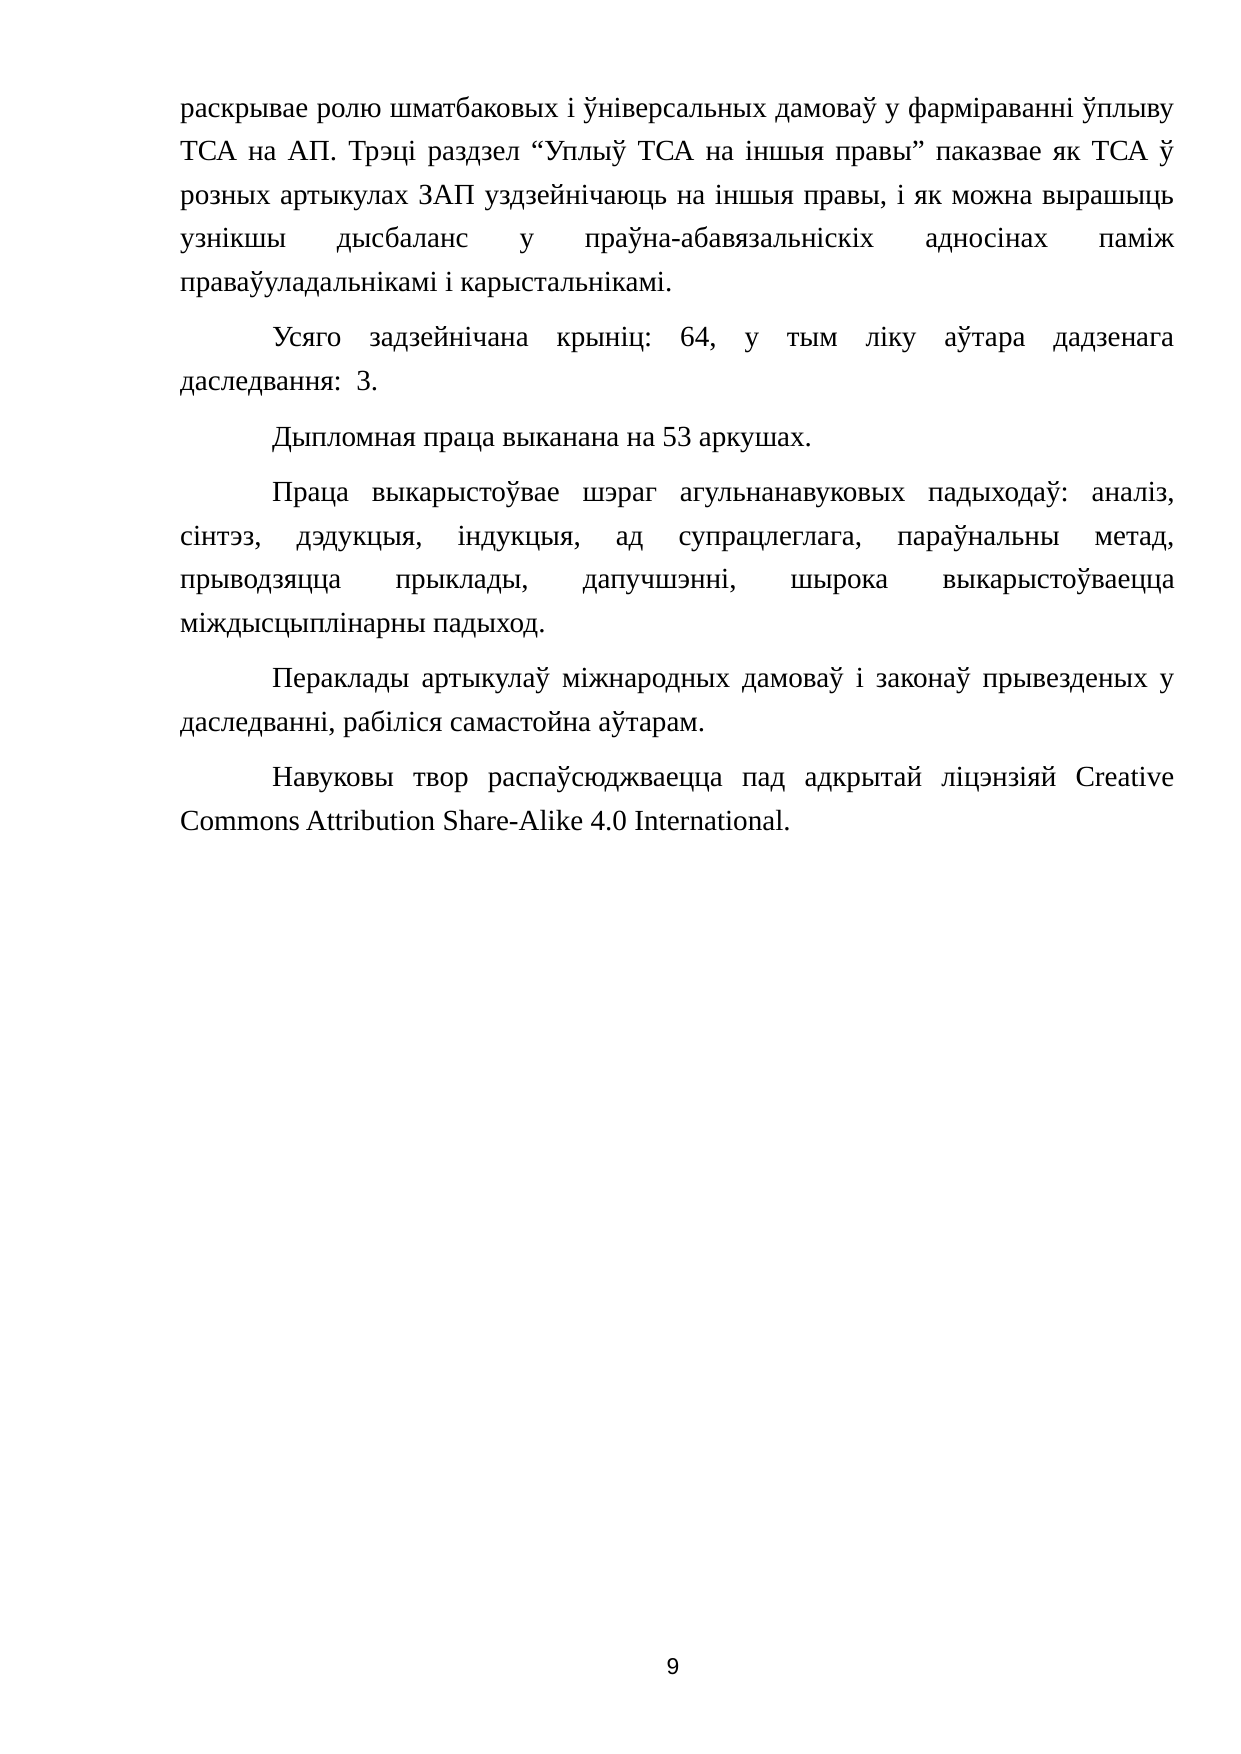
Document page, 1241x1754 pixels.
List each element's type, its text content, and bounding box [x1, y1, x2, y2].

text Пераклады артыкулаў міжнародных дамоваў і законаў прывезденых у даследванні, рабіліся самастойна аўтарам. [180, 660, 1175, 737]
text Дыпломная праца выканана на 53 аркушах. [180, 419, 1175, 452]
text Усяго задзейнічана крыніц: 64, у тым ліку аўтара дадзенага даследвання: 3. [180, 319, 1175, 397]
text раскрывае ролю шматбаковых і ўніверсальных дамоваў у фарміраванні ўплыву ТСА на АП. Трэці раздзел “Уплыў ТСА на іншыя правы” паказвае як ТСА ў розных артыкулах ЗАП уздзейнічаюць на іншыя правы, і як можна вырашыць узнікшы дысбаланс у праўна-абавязальніскіх адносінах паміж праваўуладальнікамі і карыстальнікамі. [180, 90, 1175, 298]
text Праца выкарыстоўвае шэраг агульнанавуковых падыходаў: аналіз, сінтэз, дэдукцыя, індукцыя, ад супрацлеглага, параўнальны метад, прыводзяцца прыклады, дапучшэнні, шырока выкарыстоўваецца міждысцыплінарны падыход. [180, 474, 1175, 638]
text Навуковы твор распаўсюджваецца пад адкрытай ліцэнзіяй Creative Commons Attribution Share-Alike 4.0 International. [180, 759, 1175, 836]
